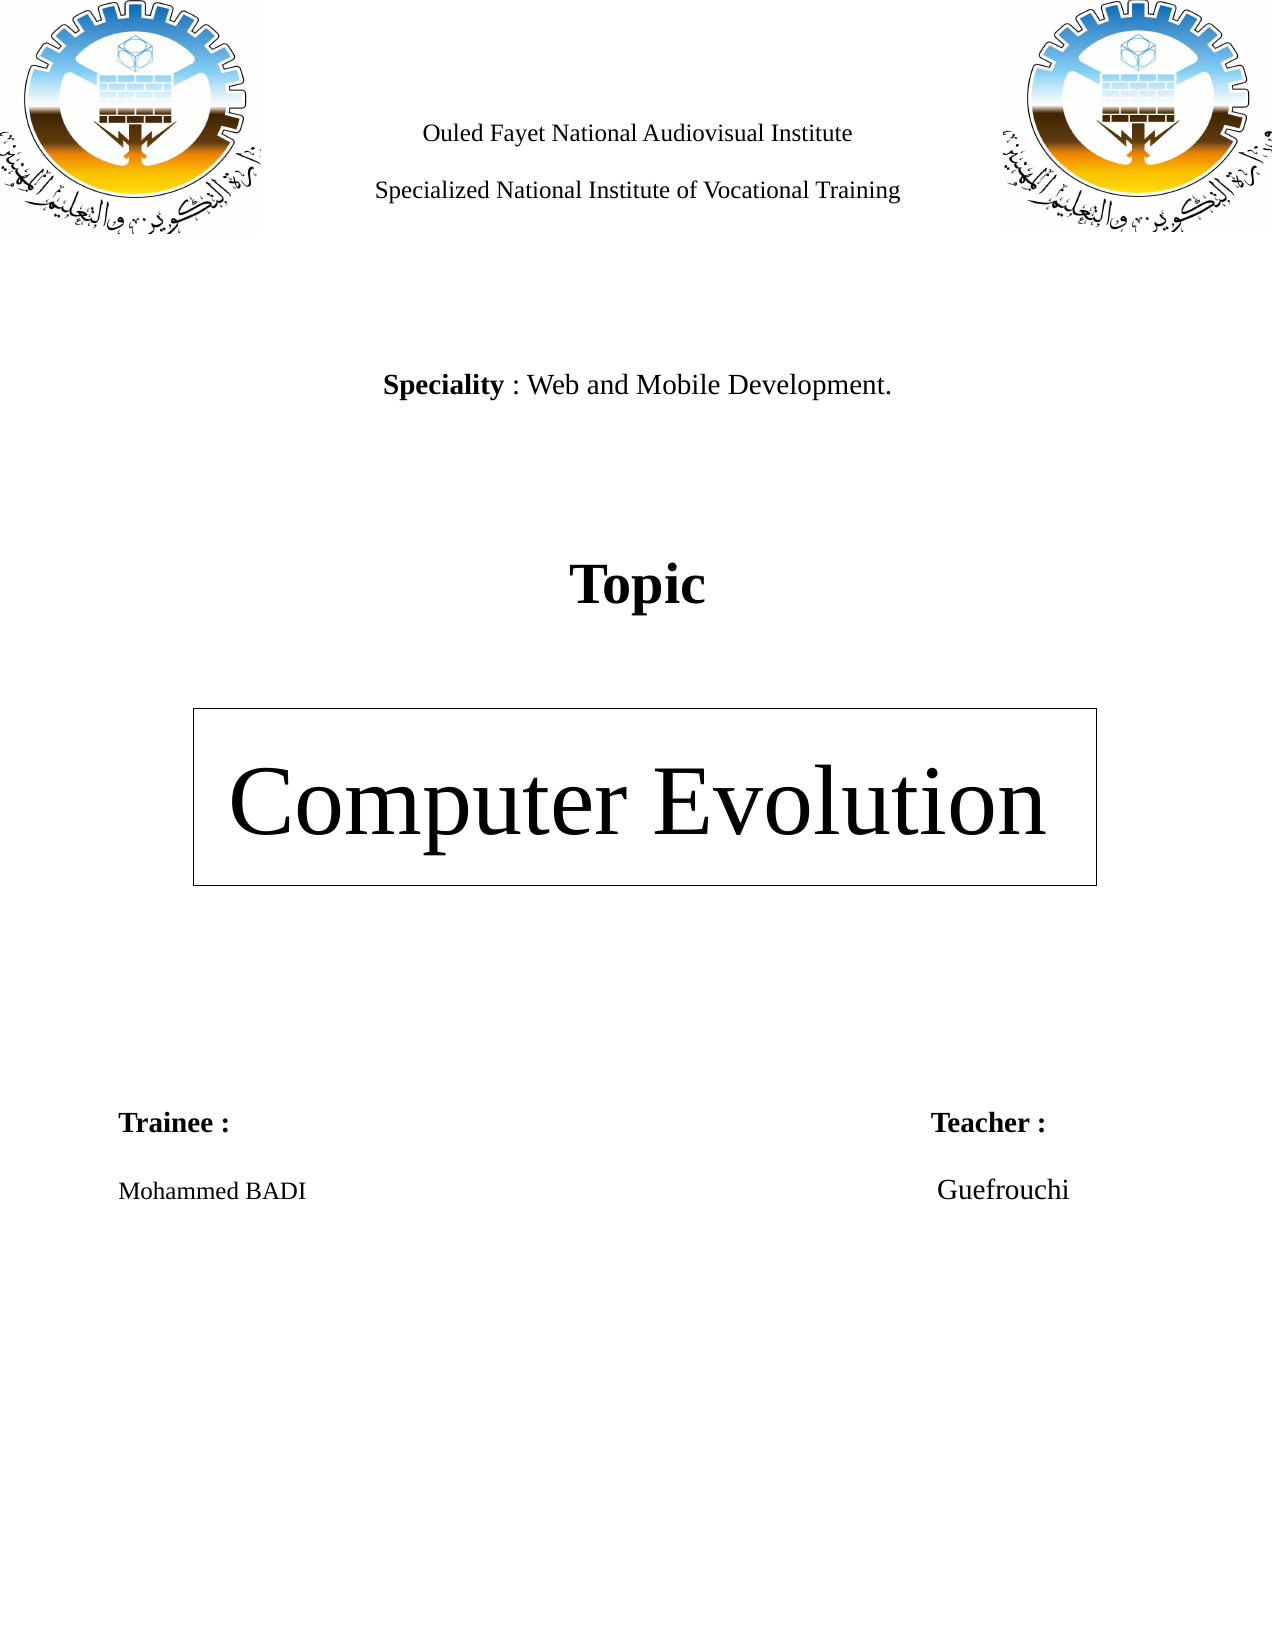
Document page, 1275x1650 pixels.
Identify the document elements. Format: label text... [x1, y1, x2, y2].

text Computer Evolution [1097, 741, 1157, 856]
text Ouled Fayet National Audiovisual Institute [261, 118, 1003, 147]
text Speciality : Web and Mobile Development. [118, 367, 1157, 401]
text Trainee : Teacher : [118, 1105, 1157, 1139]
text Mohammed BADI Guefrouchi [118, 1172, 1157, 1206]
text Computer Evolution [118, 741, 193, 856]
picture [0, 0, 261, 234]
text Topic [118, 549, 1157, 616]
text Specialized National Institute of Vocational Training [261, 176, 1003, 204]
picture [1003, 0, 1272, 232]
